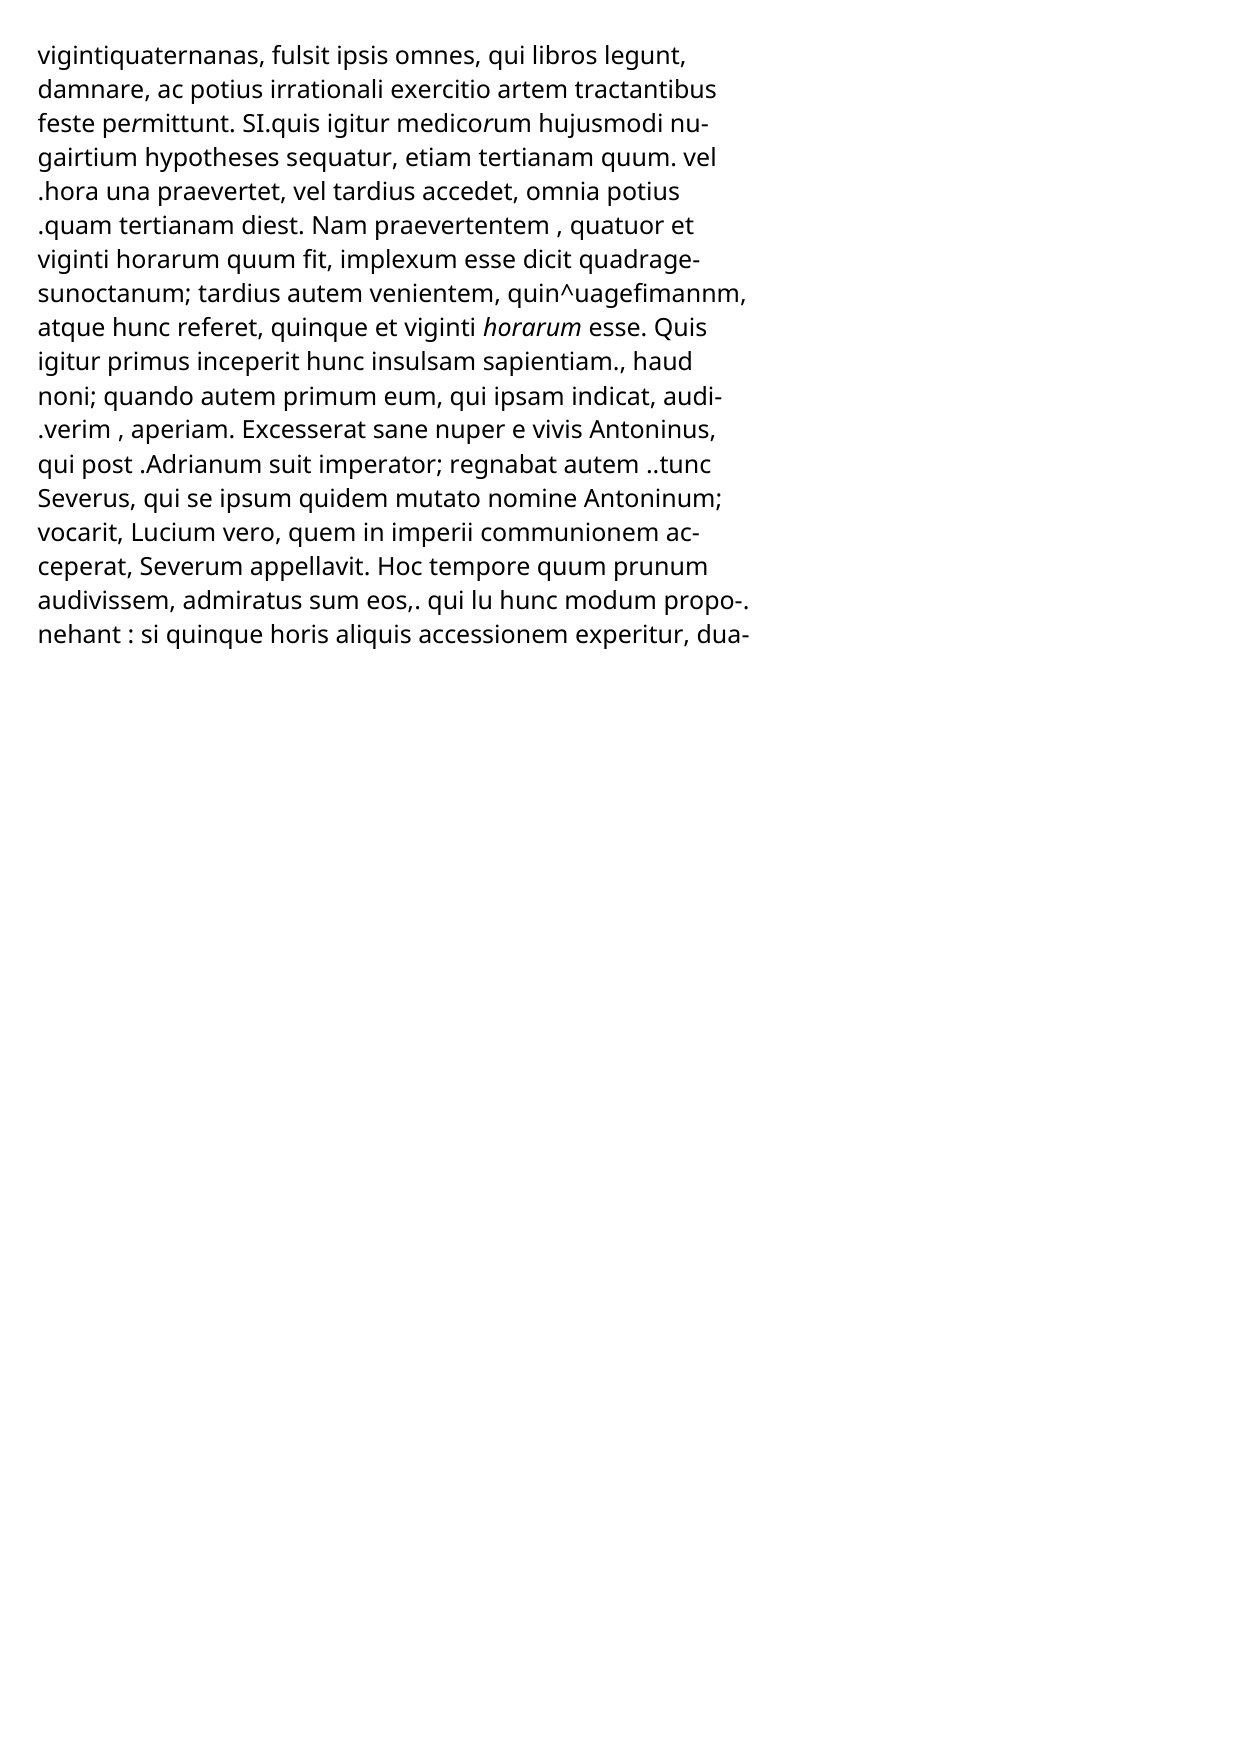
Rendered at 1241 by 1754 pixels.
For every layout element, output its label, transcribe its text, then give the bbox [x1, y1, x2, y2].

text vigintiquaternanas, fulsit ipsis omnes, qui libros legunt, damnare, ac potius irrationali exercitio artem tractantibus feste permittunt. SI.quis igitur medicorum hujusmodi nu- gairtium hypotheses sequatur, etiam tertianam quum. vel .hora una praevertet, vel tardius accedet, omnia potius .quam tertianam diest. Nam praevertentem , quatuor et viginti horarum quum fit, implexum esse dicit quadrage- sunoctanum; tardius autem venientem, quin^uagefimannm, atque hunc referet, quinque et viginti horarum esse. Quis igitur primus inceperit hunc insulsam sapientiam., haud noni; quando autem primum eum, qui ipsam indicat, audi- .verim , aperiam. Excesserat sane nuper e vivis Antoninus, qui post .Adrianum suit imperator; regnabat autem ..tunc Severus, qui se ipsum quidem mutato nomine Antoninum; vocarit, Lucium vero, quem in imperii communionem ac- ceperat, Severum appellavit. Hoc tempore quum prunum audivissem, admiratus sum eos,. qui lu hunc modum propo-. nehant : si quinque horis aliquis accessionem experitur, dua- [37, 37, 1203, 651]
